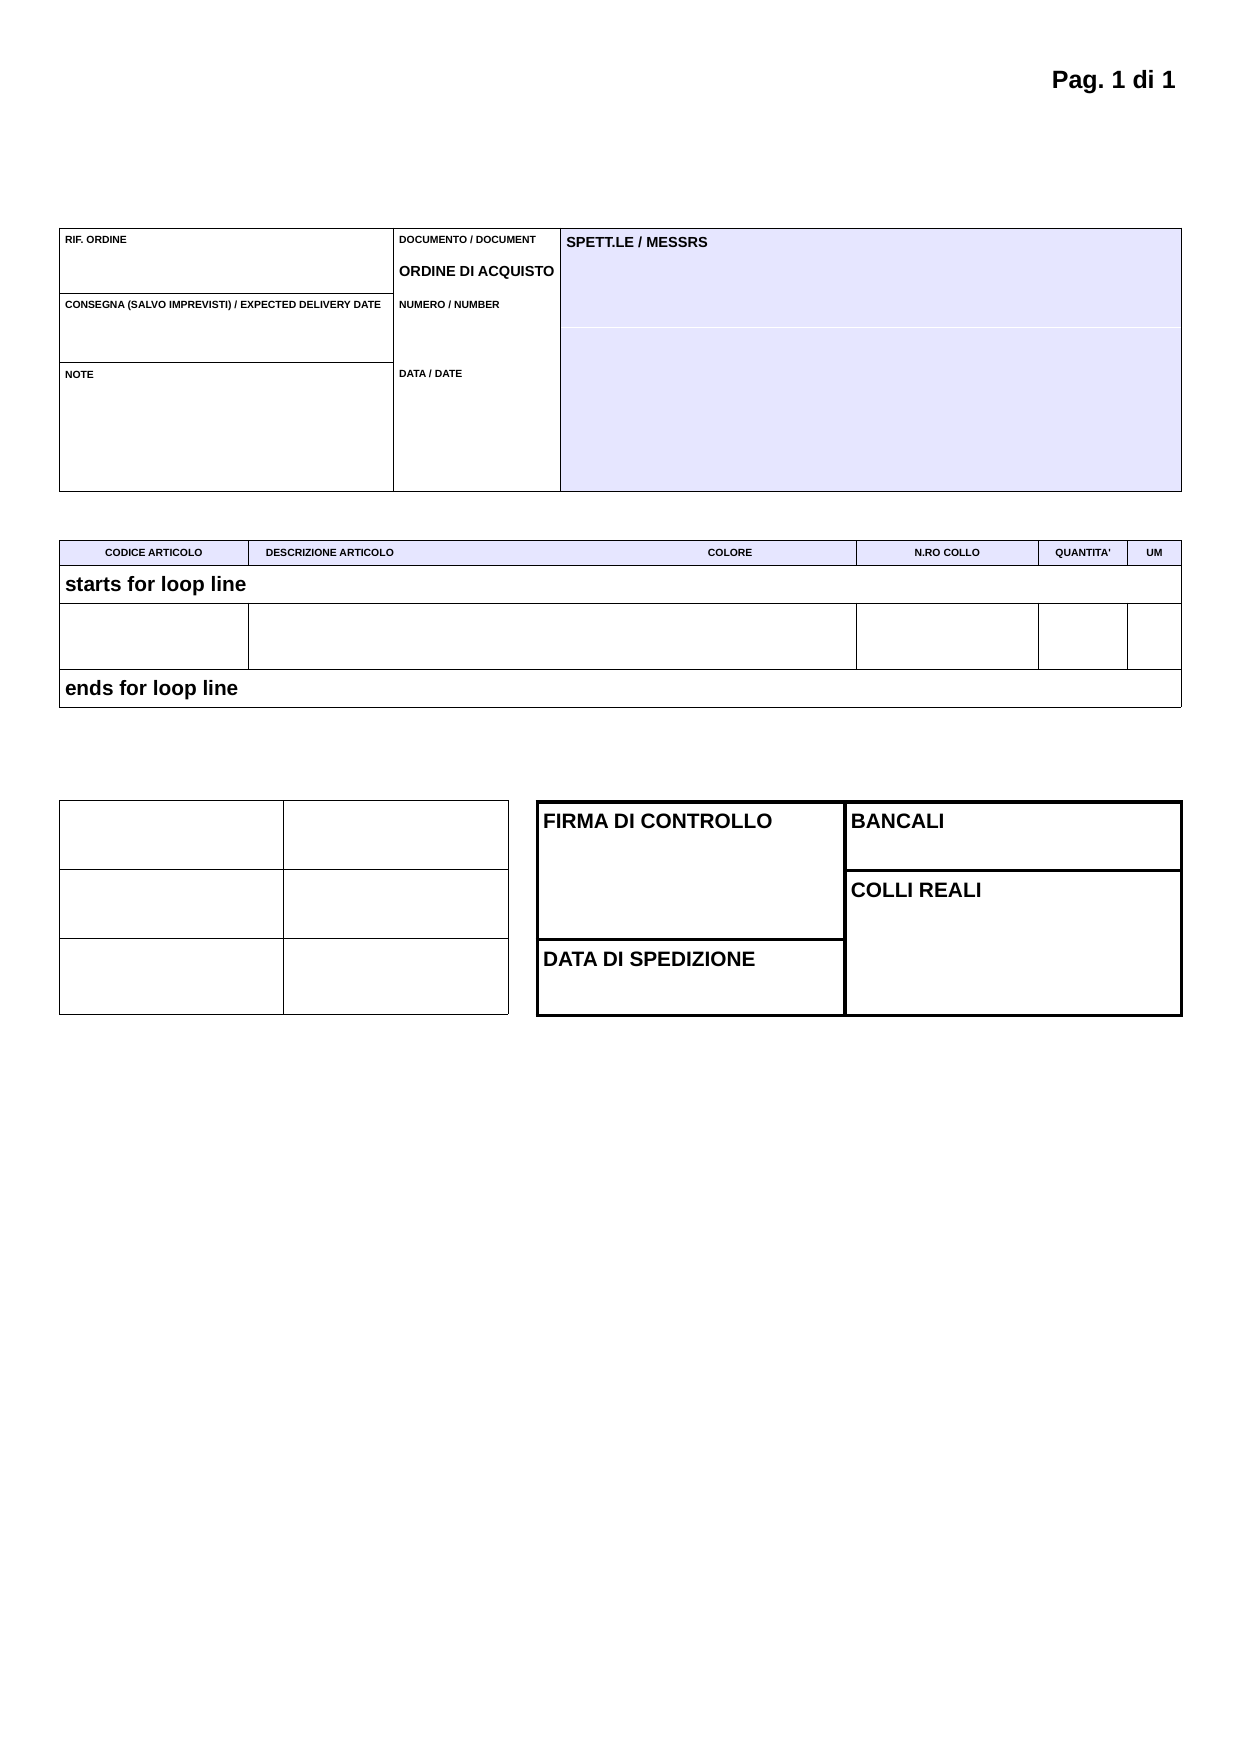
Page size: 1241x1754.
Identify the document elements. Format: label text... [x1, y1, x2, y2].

table_cell ORDINE DI ACQUISTO [394, 257, 560, 292]
table_header [509, 800, 536, 1013]
table_cell <l.name> [249, 604, 856, 669]
table_cell NUMERO / NUMBER [394, 293, 560, 327]
table_cell ends for loop line [60, 670, 1181, 707]
table_cell COLLI REALI [847, 872, 1180, 1013]
table_header [284, 801, 508, 869]
table_cell [60, 392, 393, 491]
table_cell DATA / DATE [394, 362, 560, 392]
table_cell [284, 870, 508, 938]
table_header COLORE [607, 541, 856, 565]
table_cell [60, 257, 393, 292]
table_cell [1128, 604, 1181, 669]
table_cell <o.name> [394, 328, 560, 362]
table_cell starts for loop line [60, 566, 1181, 603]
table_cell NOTE [60, 363, 393, 392]
table_cell [1098, 451, 1181, 491]
table_cell <formatLang(o.date, date=True)> [394, 392, 560, 491]
table_cell <o.supplier_id.state_id.code> [1098, 328, 1181, 362]
table_header FIRMA DI CONTROLLO [539, 804, 843, 938]
table_cell [561, 362, 1181, 451]
table_cell [1039, 604, 1127, 669]
table_cell [60, 939, 283, 1013]
table_header RIF. ORDINE [60, 229, 393, 257]
table_header UM [1128, 541, 1181, 565]
table_cell [284, 939, 508, 1013]
table_header N.RO COLLO [857, 541, 1038, 565]
table_header [60, 801, 283, 869]
table_cell <l.product_id.default_code or ''> [60, 604, 248, 669]
table_cell [561, 451, 1098, 491]
table_header QUANTITA' [1039, 541, 1127, 565]
table_cell DATA DI SPEDIZIONE [539, 941, 843, 1013]
table_header SPETT.LE / MESSRS <o.supplier_id.name> <o.supplier_id.street> [561, 229, 1181, 327]
table_header DESCRIZIONE ARTICOLO [249, 541, 607, 565]
table_header CODICE ARTICOLO [60, 541, 248, 565]
table_cell <o.supplier_id.zip> <o.supplier_id.city> [561, 328, 1098, 362]
table_header DOCUMENTO / DOCUMENT [394, 229, 560, 257]
table_header BANCALI [847, 804, 1180, 869]
table_cell [60, 870, 283, 938]
table_cell CONSEGNA (SALVO IMPREVISTI) / EXPECTED DELIVERY DATE [60, 294, 393, 327]
table_cell <formatLang(o.deadline, date=True) if o.deadline else ""> [60, 328, 393, 362]
table_cell [857, 604, 1038, 669]
text <setLang(o.supplier_id.lang or 'it_IT')> [59, 159, 1181, 182]
